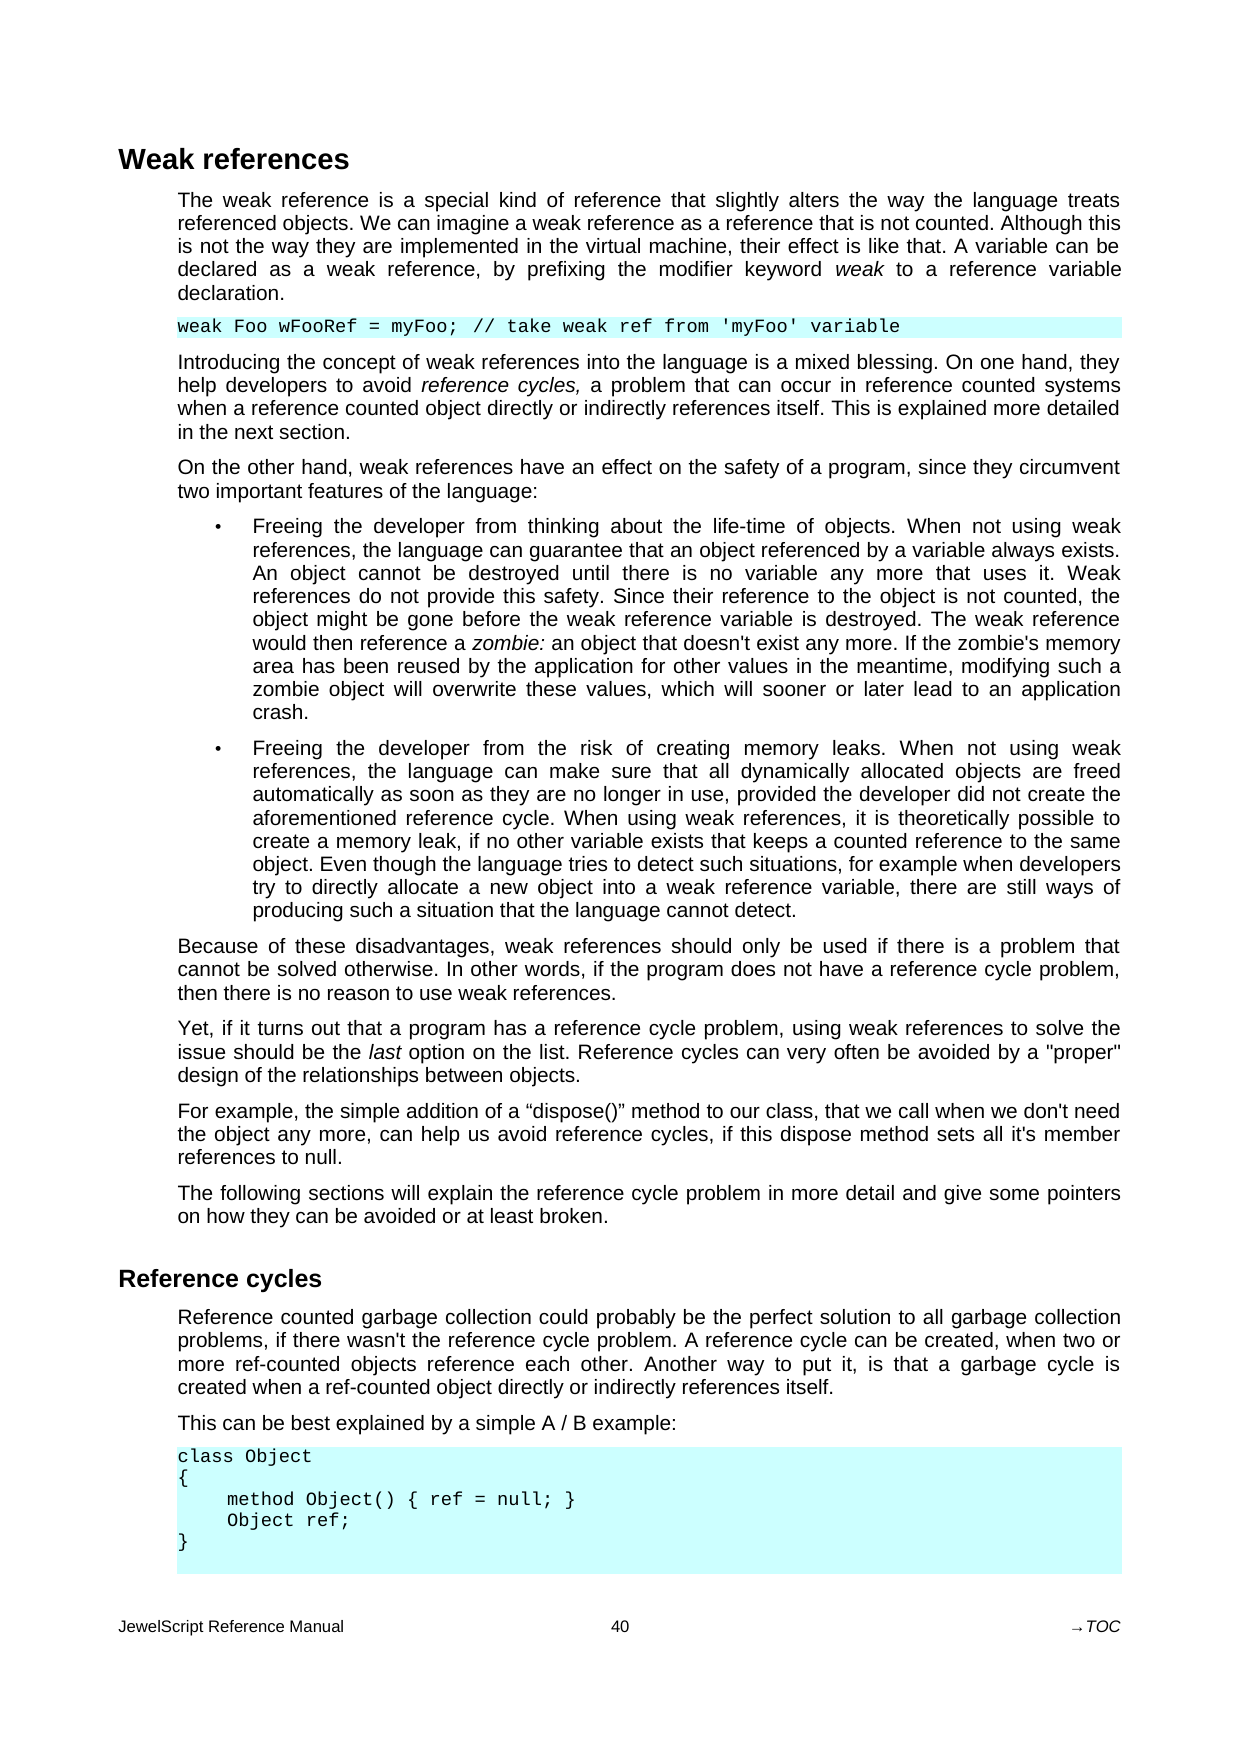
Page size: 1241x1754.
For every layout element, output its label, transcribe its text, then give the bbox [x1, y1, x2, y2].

text weak Foo wFooRef = myFoo; // take weak ref from 'myFoo' variable [177, 317, 1122, 338]
text For example, the simple addition of a “dispose()” method to our class, that we call when we don't need the object any more, can help us avoid reference cycles, if this dispose method sets all it's member references to null. [177, 1099, 1122, 1169]
text The following sections will explain the reference cycle problem in more detail and give some pointers on how they can be avoided or at least broken. [177, 1181, 1122, 1228]
text class Object { method Object() { ref = null; } Object ref; } [177, 1447, 1122, 1574]
subtitle Weak references [118, 143, 1122, 176]
text Yet, if it turns out that a program has a reference cycle problem, using weak references to solve the issue should be the last option on the list. Reference cycles can very often be avoided by a "proper" design of the relationships between objects. [177, 1017, 1122, 1087]
text Introducing the concept of weak references into the language is a mixed blessing. On one hand, they help developers to avoid reference cycles, a problem that can occur in reference counted systems when a reference counted object directly or indirectly references itself. This is explained more detailed in the next section. [177, 351, 1122, 443]
subtitle Reference cycles [118, 1265, 1122, 1293]
list Freeing the developer from the risk of creating memory leaks. When not using weak references, the language can make sure that all dynamically allocated objects are freed automatically as soon as they are no longer in use, provided the developer did not create the aforementioned reference cycle. When using weak references, it is theoretically possible to create a memory leak, if no other variable exists that keeps a counted reference to the same object. Even though the language tries to detect such situations, for example when developers try to directly allocate a new object into a weak reference variable, there are still ways of producing such a situation that the language cannot detect. [215, 736, 1122, 922]
text This can be best explained by a simple A / B example: [177, 1411, 1122, 1434]
text Because of these disadvantages, weak references should only be used if there is a problem that cannot be solved otherwise. In other words, if the program does not have a reference cycle problem, then there is no reason to use weak references. [177, 935, 1122, 1004]
text On the other hand, weak references have an effect on the safety of a program, since they circumvent two important features of the language: [177, 456, 1122, 502]
list Freeing the developer from thinking about the life-time of objects. When not using weak references, the language can guarantee that an object referenced by a variable always exists. An object cannot be destroyed until there is no variable any more that uses it. Weak references do not provide this safety. Since their reference to the object is not counted, the object might be gone before the weak reference variable is destroyed. The weak reference would then reference a zombie: an object that doesn't exist any more. If the zombie's memory area has been reused by the application for other values in the meantime, modifying such a zombie object will overwrite these values, which will sooner or later lead to an application crash. [215, 515, 1122, 724]
text The weak reference is a special kind of reference that slightly alters the way the language treats referenced objects. We can imagine a weak reference as a reference that is not counted. Although this is not the way they are implemented in the virtual machine, their effect is like that. A variable can be declared as a weak reference, by prefixing the modifier keyword weak to a reference variable declaration. [177, 188, 1122, 304]
text Reference counted garbage collection could probably be the perfect solution to all garbage collection problems, if there wasn't the reference cycle problem. A reference cycle can be created, when two or more ref-counted objects reference each other. Another way to put it, is that a garbage cycle is created when a ref-counted object directly or indirectly references itself. [177, 1306, 1122, 1399]
